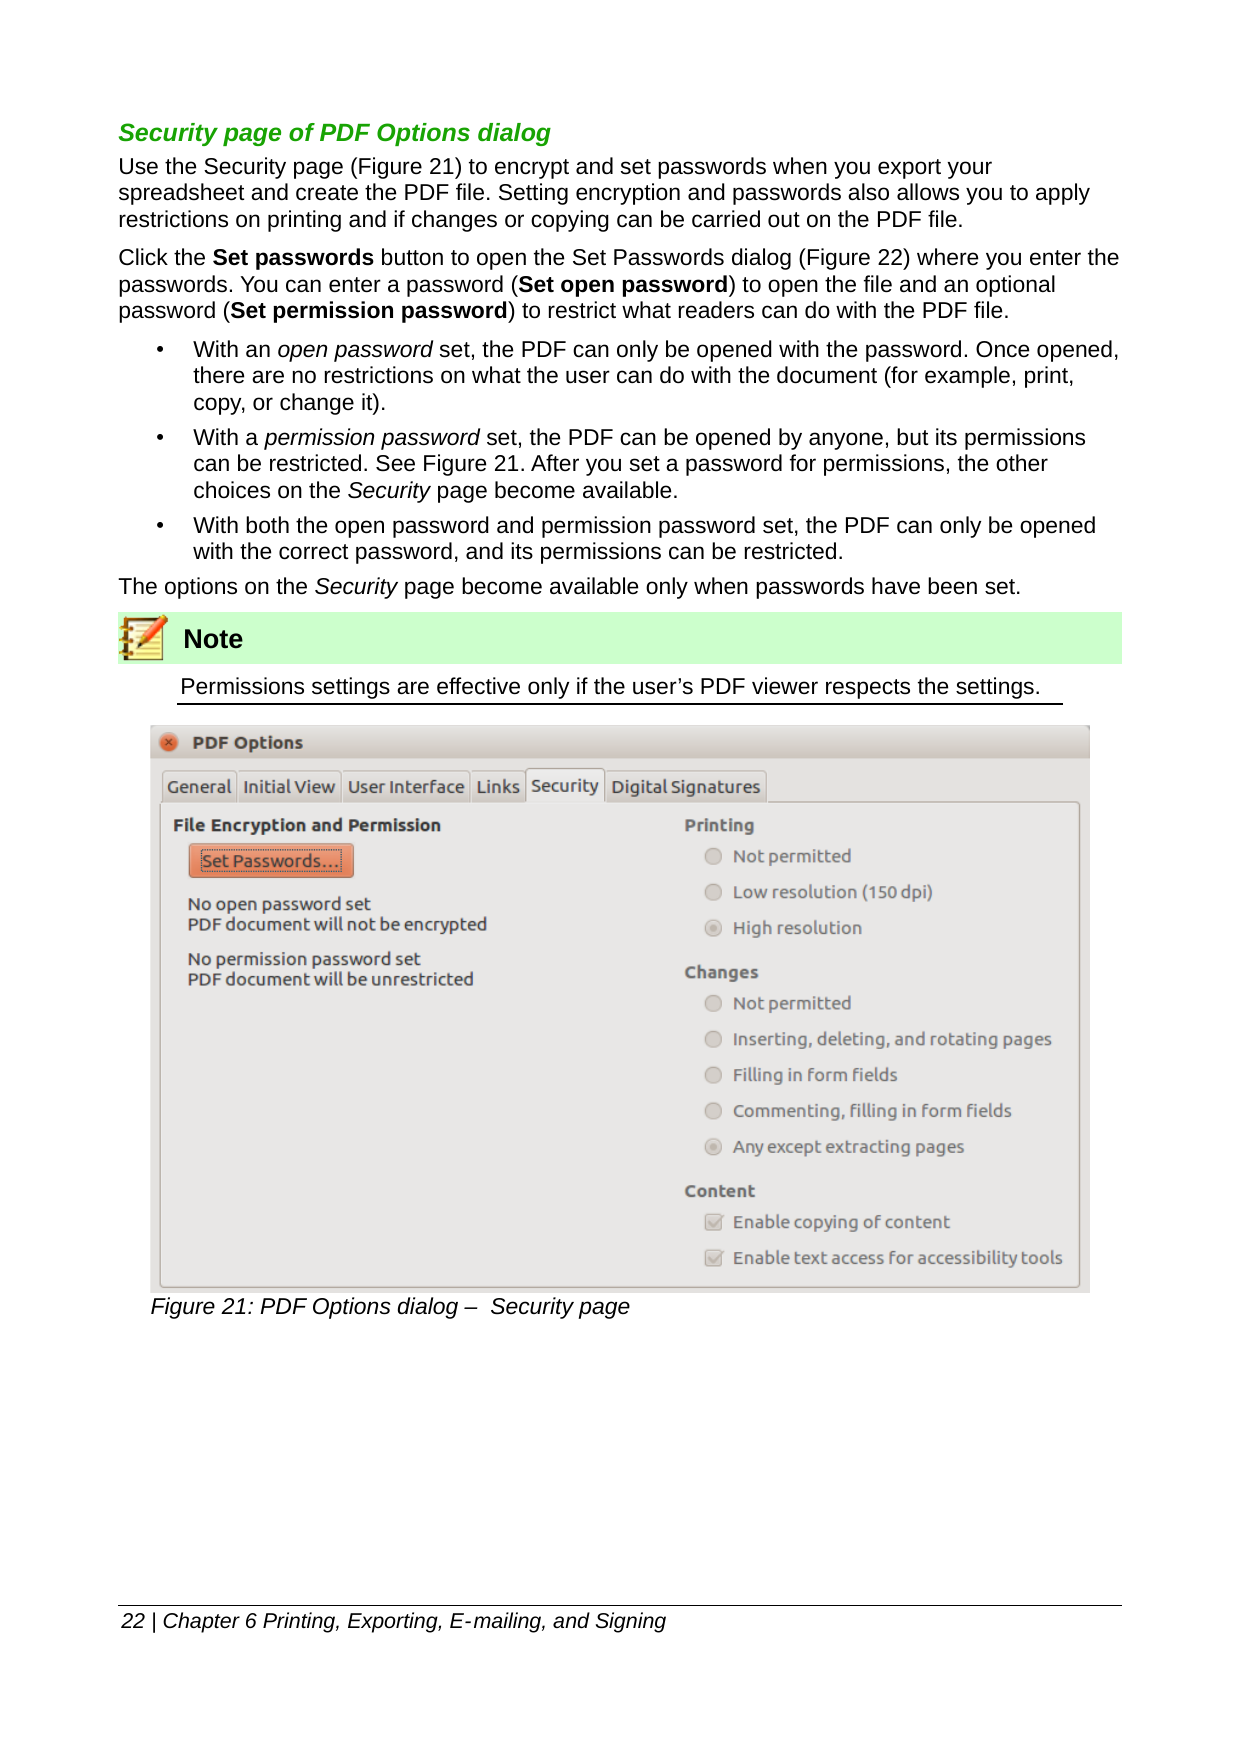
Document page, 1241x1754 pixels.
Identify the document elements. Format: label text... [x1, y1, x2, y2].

picture [119, 613, 170, 664]
list With an open password set, the PDF can only be opened with the password. Once opened, there are no restrictions on what the user can do with the document (for example, print, copy, or change it). [156, 336, 1122, 415]
list With both the open password and permission password set, the PDF can only be opened with the correct password, and its permissions can be restricted. [156, 512, 1122, 564]
text The options on the Security page become available only when passwords have been set. [118, 573, 1122, 600]
text Permissions settings are effective only if the user’s PDF viewer respects the settings. [177, 670, 1063, 703]
subtitle Note [118, 612, 1122, 664]
text Click the Set passwords button to open the Set Passwords dialog (Figure 22) where you enter the passwords. You can enter a password (Set open password) to open the file and an optional password (Set permission password) to restrict what readers can do with the PDF file. [118, 244, 1122, 323]
list With a permission password set, the PDF can be opened by anyone, but its permissions can be restricted. See Figure 21. After you set a password for permissions, the other choices on the Security page become available. [156, 424, 1122, 503]
picture [150, 725, 1090, 1293]
text Use the Security page (Figure 21) to encrypt and set passwords when you export your spreadsheet and create the PDF file. Setting encryption and passwords also allows you to apply restrictions on printing and if changes or copying can be carried out on the PDF file. [118, 153, 1122, 232]
text Figure 21: PDF Options dialog – Security page [150, 1293, 1090, 1319]
subtitle Security page of PDF Options dialog [118, 118, 1122, 147]
